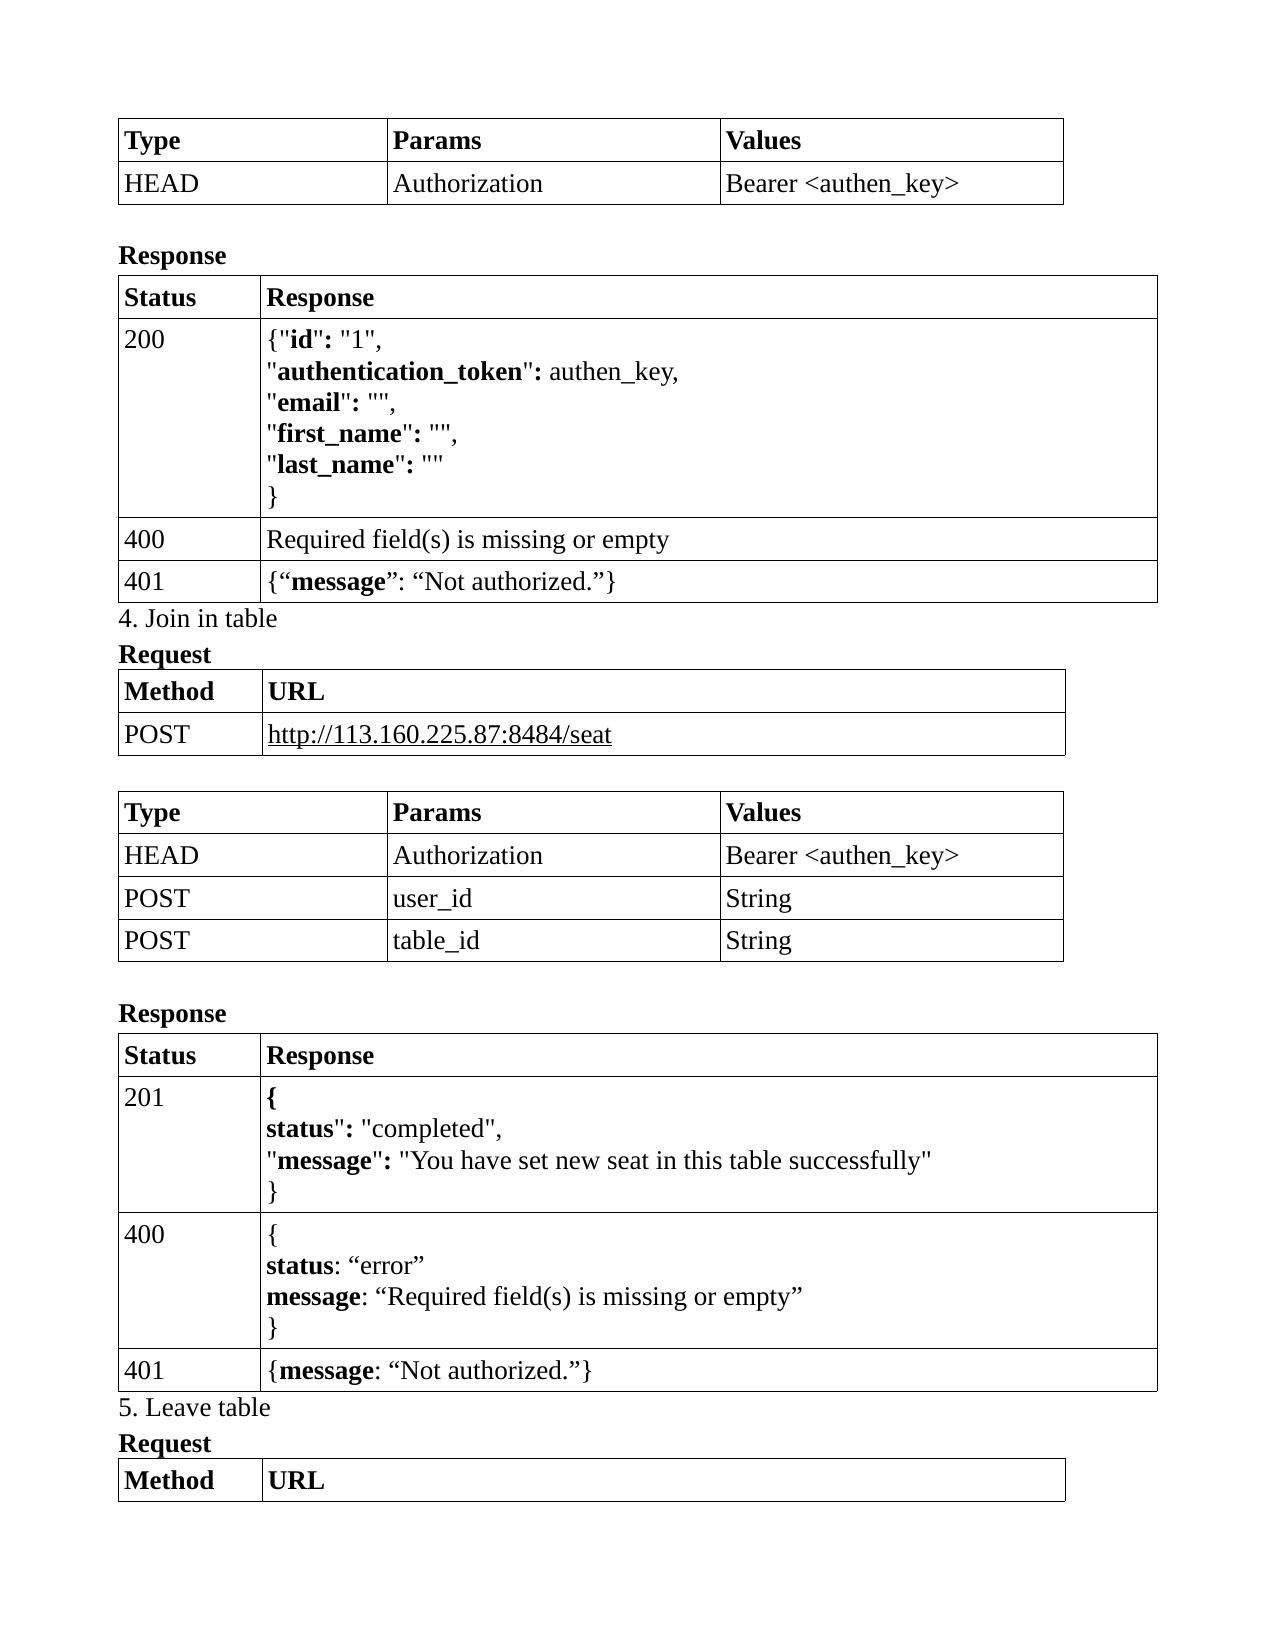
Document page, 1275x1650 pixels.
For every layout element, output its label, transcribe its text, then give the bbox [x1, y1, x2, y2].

table_header Response [261, 1034, 1157, 1076]
table_cell user_id [388, 877, 720, 919]
table_cell HEAD [119, 162, 387, 203]
table_header Method [119, 670, 262, 712]
table_cell { status: “error” message: “Required field(s) is missing or empty” } [261, 1213, 1157, 1348]
table_cell {“message”: “Not authorized.”} [261, 561, 1157, 602]
table_cell 200 [119, 319, 260, 517]
table_cell Authorization [388, 162, 720, 203]
table_header Params [388, 119, 720, 161]
table_cell Authorization [388, 834, 720, 876]
table_header URL [263, 670, 1065, 712]
table_cell 401 [119, 561, 260, 602]
table_header Status [119, 1034, 260, 1076]
text Response [118, 997, 1157, 1028]
text 5. Leave table [118, 1392, 1157, 1422]
table_cell {"id": "1", "authentication_token": authen_key, "email": "", "first_name": "", "last_name": "" } [261, 319, 1157, 517]
table_cell { status": "completed", "message": "You have set new seat in this table successfully" } [261, 1077, 1157, 1212]
table_cell String [721, 877, 1063, 919]
table_cell Bearer <authen_key> [721, 162, 1063, 203]
text Response [118, 239, 1157, 271]
table_cell http://113.160.225.87:8484/seat [263, 713, 1065, 755]
table_cell 401 [119, 1349, 260, 1391]
table_header Response [261, 276, 1157, 318]
table_header Type [119, 792, 387, 833]
table_header Values [721, 119, 1063, 161]
table_header Type [119, 119, 387, 161]
table_cell String [721, 920, 1063, 961]
table_cell 400 [119, 1213, 260, 1348]
table_header Status [119, 276, 260, 318]
table_cell table_id [388, 920, 720, 961]
table_header Method [119, 1459, 262, 1501]
table_cell 201 [119, 1077, 260, 1212]
text Request [118, 638, 1157, 669]
table_header URL [263, 1459, 1065, 1501]
table_cell POST [119, 877, 387, 919]
table_cell {message: “Not authorized.”} [261, 1349, 1157, 1391]
table_cell POST [119, 920, 387, 961]
table_header Params [388, 792, 720, 833]
table_cell POST [119, 713, 262, 755]
table_header Values [721, 792, 1063, 833]
table_cell HEAD [119, 834, 387, 876]
text Request [118, 1427, 1157, 1458]
text 4. Join in table [118, 603, 1157, 633]
table_cell 400 [119, 518, 260, 559]
table_cell Bearer <authen_key> [721, 834, 1063, 876]
table_cell Required field(s) is missing or empty [261, 518, 1157, 559]
